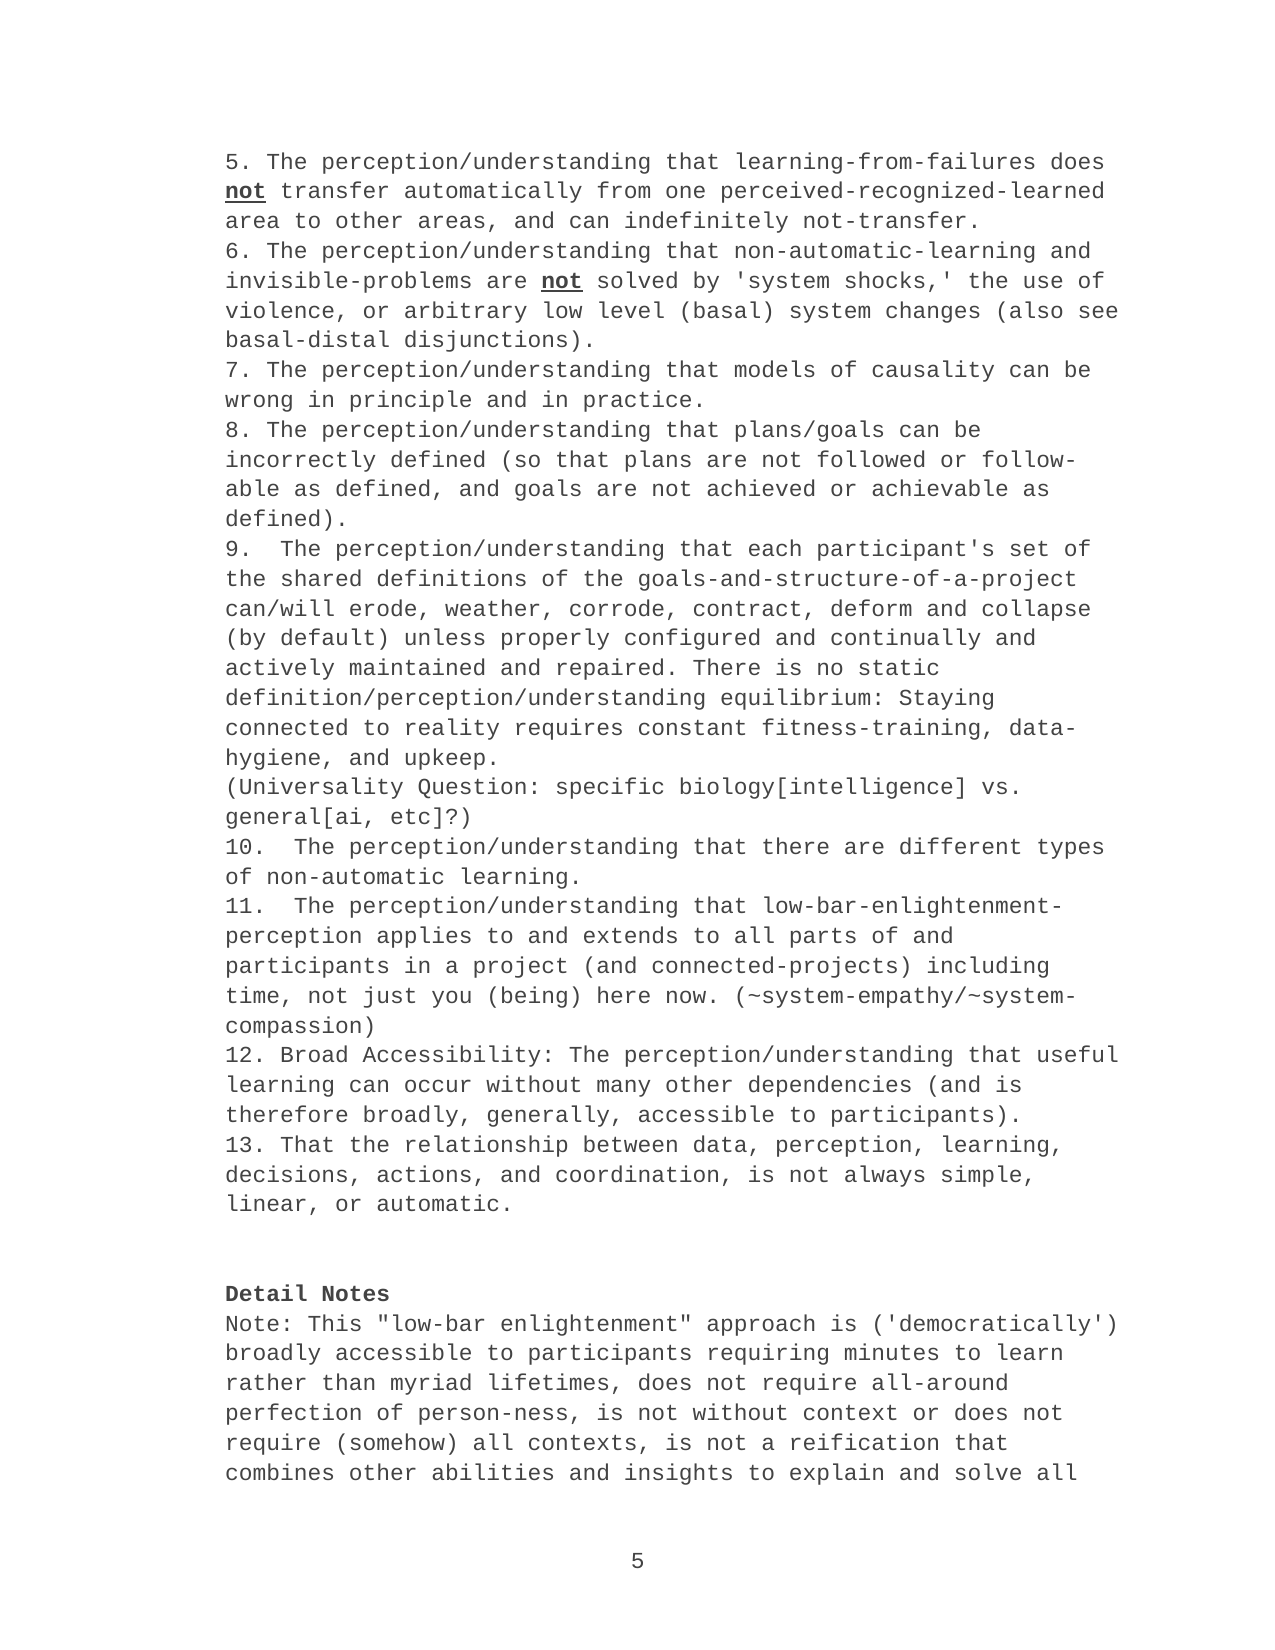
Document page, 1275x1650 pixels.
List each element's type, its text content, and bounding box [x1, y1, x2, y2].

text 12. Broad Accessibility: The perception/understanding that useful learning can occur without many other dependencies (and is therefore broadly, generally, accessible to participants). [225, 1044, 1125, 1129]
text 10. The perception/understanding that there are different types of non-automatic learning. [225, 835, 1125, 891]
text 13. That the relationship between data, perception, learning, decisions, actions, and coordination, is not always simple, linear, or automatic. [225, 1133, 1125, 1219]
text 7. The perception/understanding that models of causality can be wrong in principle and in practice. [225, 358, 1125, 414]
text Detail Notes [225, 1282, 1125, 1308]
text 9. The perception/understanding that each participant's set of the shared definitions of the goals-and-structure-of-a-project can/will erode, weather, corrode, contract, deform and collapse (by default) unless properly configured and continually and actively maintained and repaired. There is no static definition/perception/understanding equilibrium: Staying connected to reality requires constant fitness-training, data-hygiene, and upkeep. [225, 537, 1125, 772]
text 11. The perception/understanding that low-bar-enlightenment-perception applies to and extends to all parts of and participants in a project (and connected-projects) including time, not just you (being) here now. (~system-empathy/~system-compassion) [225, 895, 1125, 1040]
text 8. The perception/understanding that plans/goals can be incorrectly defined (so that plans are not followed or follow-able as defined, and goals are not achieved or achievable as defined). [225, 418, 1125, 533]
text 5. The perception/understanding that learning-from-failures does not transfer automatically from one perceived-recognized-learned area to other areas, and can indefinitely not-transfer. [225, 150, 1125, 236]
text Note: This "low-bar enlightenment" approach is ('democratically') broadly accessible to participants requiring minutes to learn rather than myriad lifetimes, does not require all-around perfection of person-ness, is not without context or does not require (somehow) all contexts, is not a reification that combines other abilities and insights to explain and solve all [225, 1312, 1125, 1487]
text (Universality Question: specific biology[intelligence] vs. general[ai, etc]?) [225, 776, 1125, 831]
text 6. The perception/understanding that non-automatic-learning and invisible-problems are not solved by 'system shocks,' the use of violence, or arbitrary low level (basal) system changes (also see basal-distal disjunctions). [225, 239, 1125, 355]
